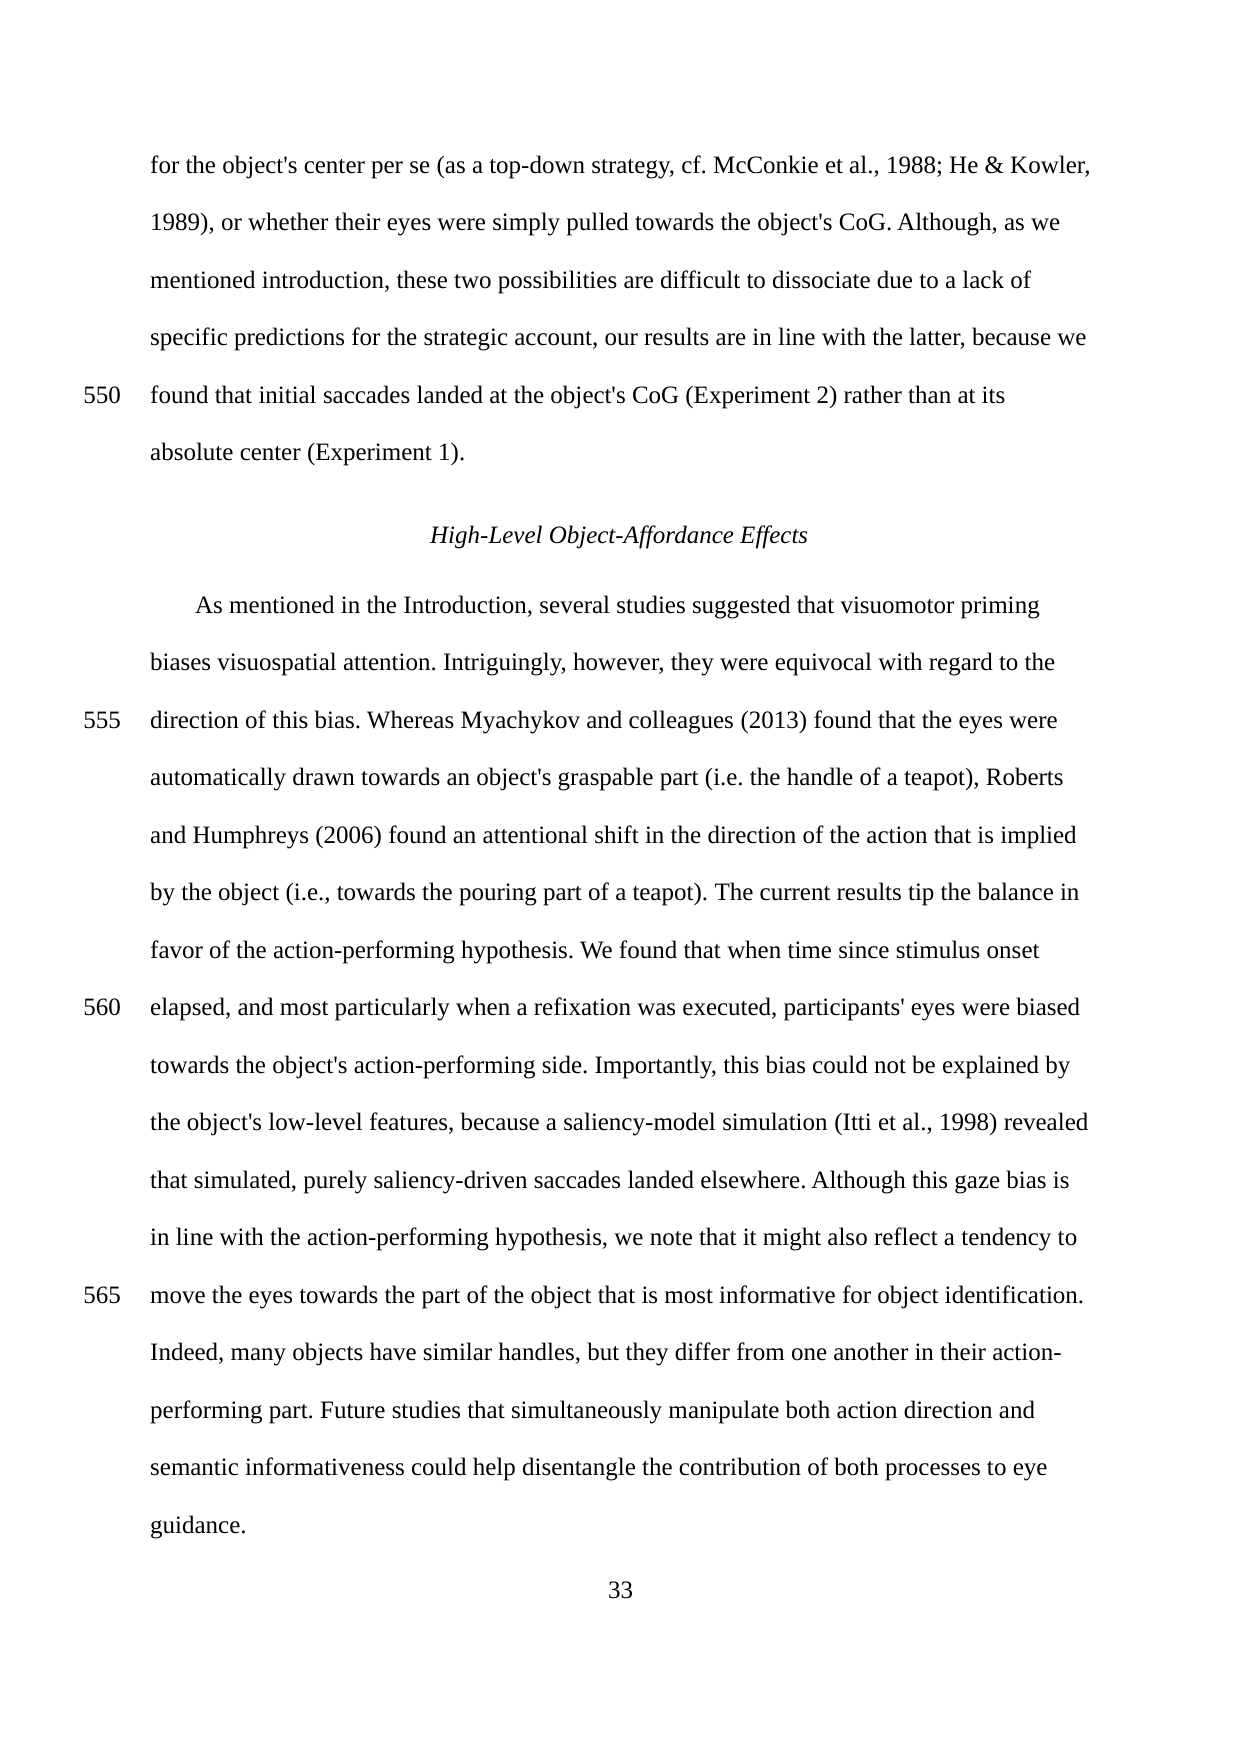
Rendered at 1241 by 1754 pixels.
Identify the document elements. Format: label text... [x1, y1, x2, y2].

text As mentioned in the Introduction, several studies suggested that visuomotor priming biases visuospatial attention. Intriguingly, however, they were equivocal with regard to the direction of this bias. Whereas Myachykov and colleagues (2013) found that the eyes were automatically drawn towards an object's graspable part (i.e. the handle of a teapot), Roberts and Humphreys (2006) found an attentional shift in the direction of the action that is implied by the object (i.e., towards the pouring part of a teapot). The current results tip the balance in favor of the action-performing hypothesis. We found that when time since stimulus onset elapsed, and most particularly when a refixation was executed, participants' eyes were biased towards the object's action-performing side. Importantly, this bias could not be explained by the object's low-level features, because a saliency-model simulation (Itti et al., 1998) revealed that simulated, purely saliency-driven saccades landed elsewhere. Although this gaze bias is in line with the action-performing hypothesis, we note that it might also reflect a tendency to move the eyes towards the part of the object that is most informative for object identification. Indeed, many objects have similar handles, but they differ from one another in their action-performing part. Future studies that simultaneously manipulate both action direction and semantic informativeness could help disentangle the contribution of both processes to eye guidance. [150, 590, 1091, 1539]
subtitle High-Level Object-Affordance Effects [150, 520, 1091, 549]
text for the object's center per se (as a top-down strategy, cf. McConkie et al., 1988; He & Kowler, 1989), or whether their eyes were simply pulled towards the object's CoG. Although, as we mentioned introduction, these two possibilities are difficult to dissociate due to a lack of specific predictions for the strategic account, our results are in line with the latter, because we found that initial saccades landed at the object's CoG (Experiment 2) rather than at its absolute center (Experiment 1). [150, 150, 1091, 466]
